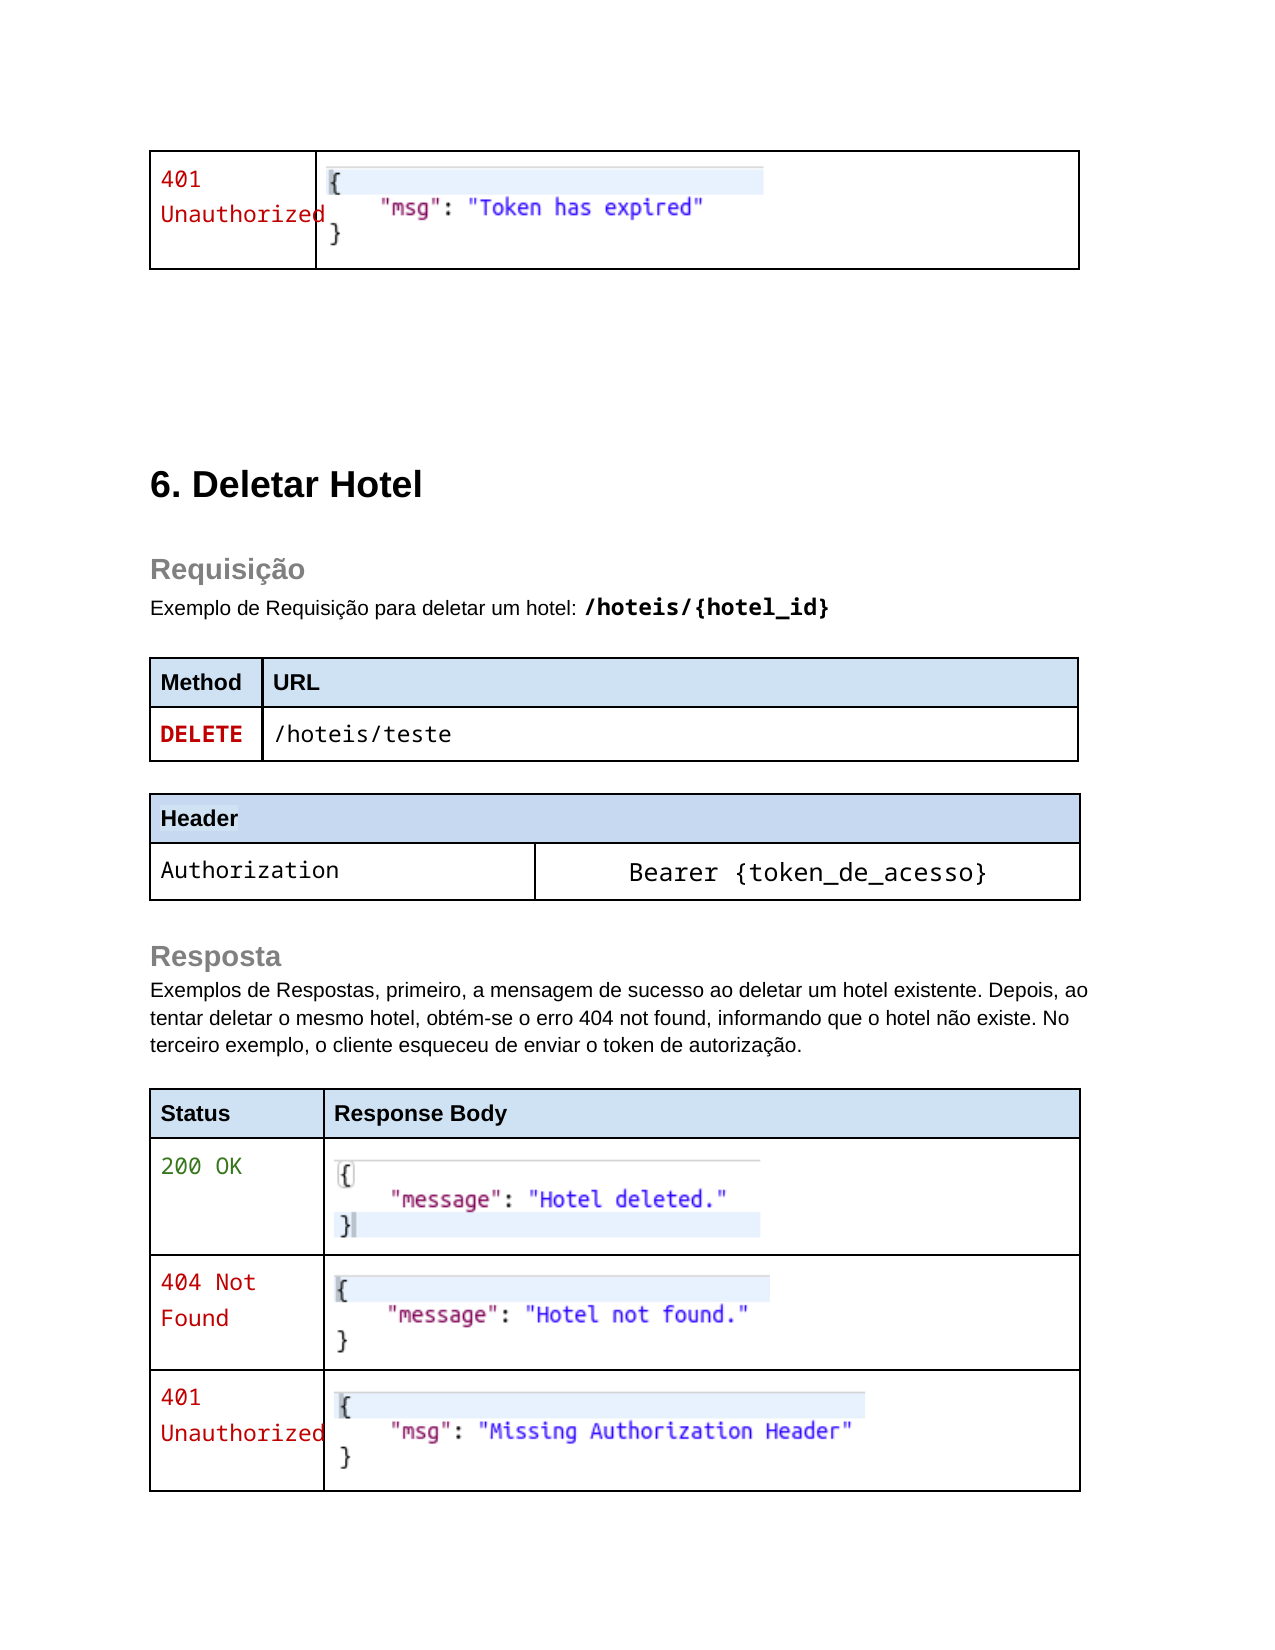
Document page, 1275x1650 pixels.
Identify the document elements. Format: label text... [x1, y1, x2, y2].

table_cell [325, 1256, 1079, 1369]
table_cell 401 Unauthorized [151, 1371, 323, 1490]
table_cell 404 Not Found [151, 1256, 323, 1369]
table_cell /hoteis/teste [264, 708, 1077, 760]
table_cell [317, 211, 321, 221]
subtitle 6. Deletar Hotel [150, 462, 1125, 505]
table_cell [325, 1139, 1079, 1254]
picture [333, 1266, 770, 1359]
table_cell 401 Unauthorized [151, 152, 315, 268]
table_header Status [151, 1090, 323, 1137]
picture [326, 162, 764, 258]
table_cell Bearer {token_de_acesso} [536, 844, 1079, 899]
table_cell Authorization [151, 844, 534, 899]
picture [333, 1381, 866, 1480]
text Resposta [150, 939, 1125, 973]
table_cell DELETE [151, 708, 261, 760]
text Requisição [150, 552, 1125, 586]
text Exemplo de Requisição para deletar um hotel: /hoteis/{hotel_id} [150, 591, 1125, 622]
table_header Response Body [325, 1090, 1079, 1137]
table_cell [325, 1371, 1079, 1490]
picture [333, 1149, 761, 1244]
table_header Header [151, 795, 1079, 842]
text Exemplos de Respostas, primeiro, a mensagem de sucesso ao deletar um hotel existente. Depois, ao tentar deletar o mesmo hotel, obtém-se o erro 404 not found, informando que o hotel não existe. No terceiro exemplo, o cliente esqueceu de enviar o token de autorização. [150, 978, 1125, 1057]
table_header Method [151, 659, 261, 706]
table_header URL [264, 659, 1077, 706]
table_cell [317, 152, 1078, 268]
table_cell 200 OK [151, 1139, 323, 1254]
